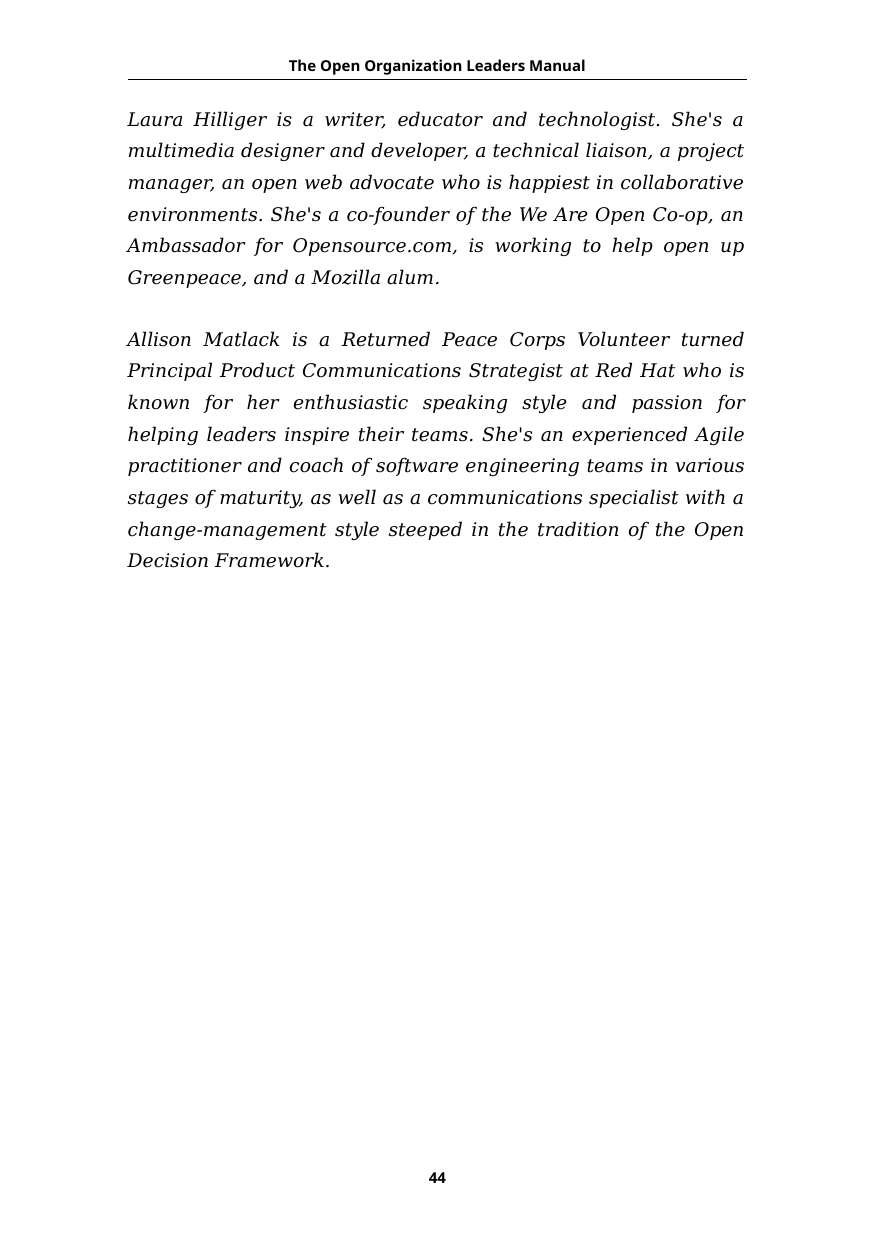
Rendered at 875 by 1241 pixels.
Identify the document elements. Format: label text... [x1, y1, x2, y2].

text Laura Hilliger is a writer, educator and technologist. She's a multimedia designer and developer, a technical liaison, a project manager, an open web advocate who is happiest in collaborative environments. She's a co-founder of the We Are Open Co-op, an Ambassador for Opensource.com, is working to help open up Greenpeace, and a Mozilla alum. [127, 109, 747, 289]
text Allison Matlack is a Returned Peace Corps Volunteer turned Principal Product Communications Strategist at Red Hat who is known for her enthusiastic speaking style and passion for helping leaders inspire their teams. She's an experienced Agile practitioner and coach of software engineering teams in various stages of maturity, as well as a communications specialist with a change-management style steeped in the tradition of the Open Decision Framework. [127, 329, 747, 572]
